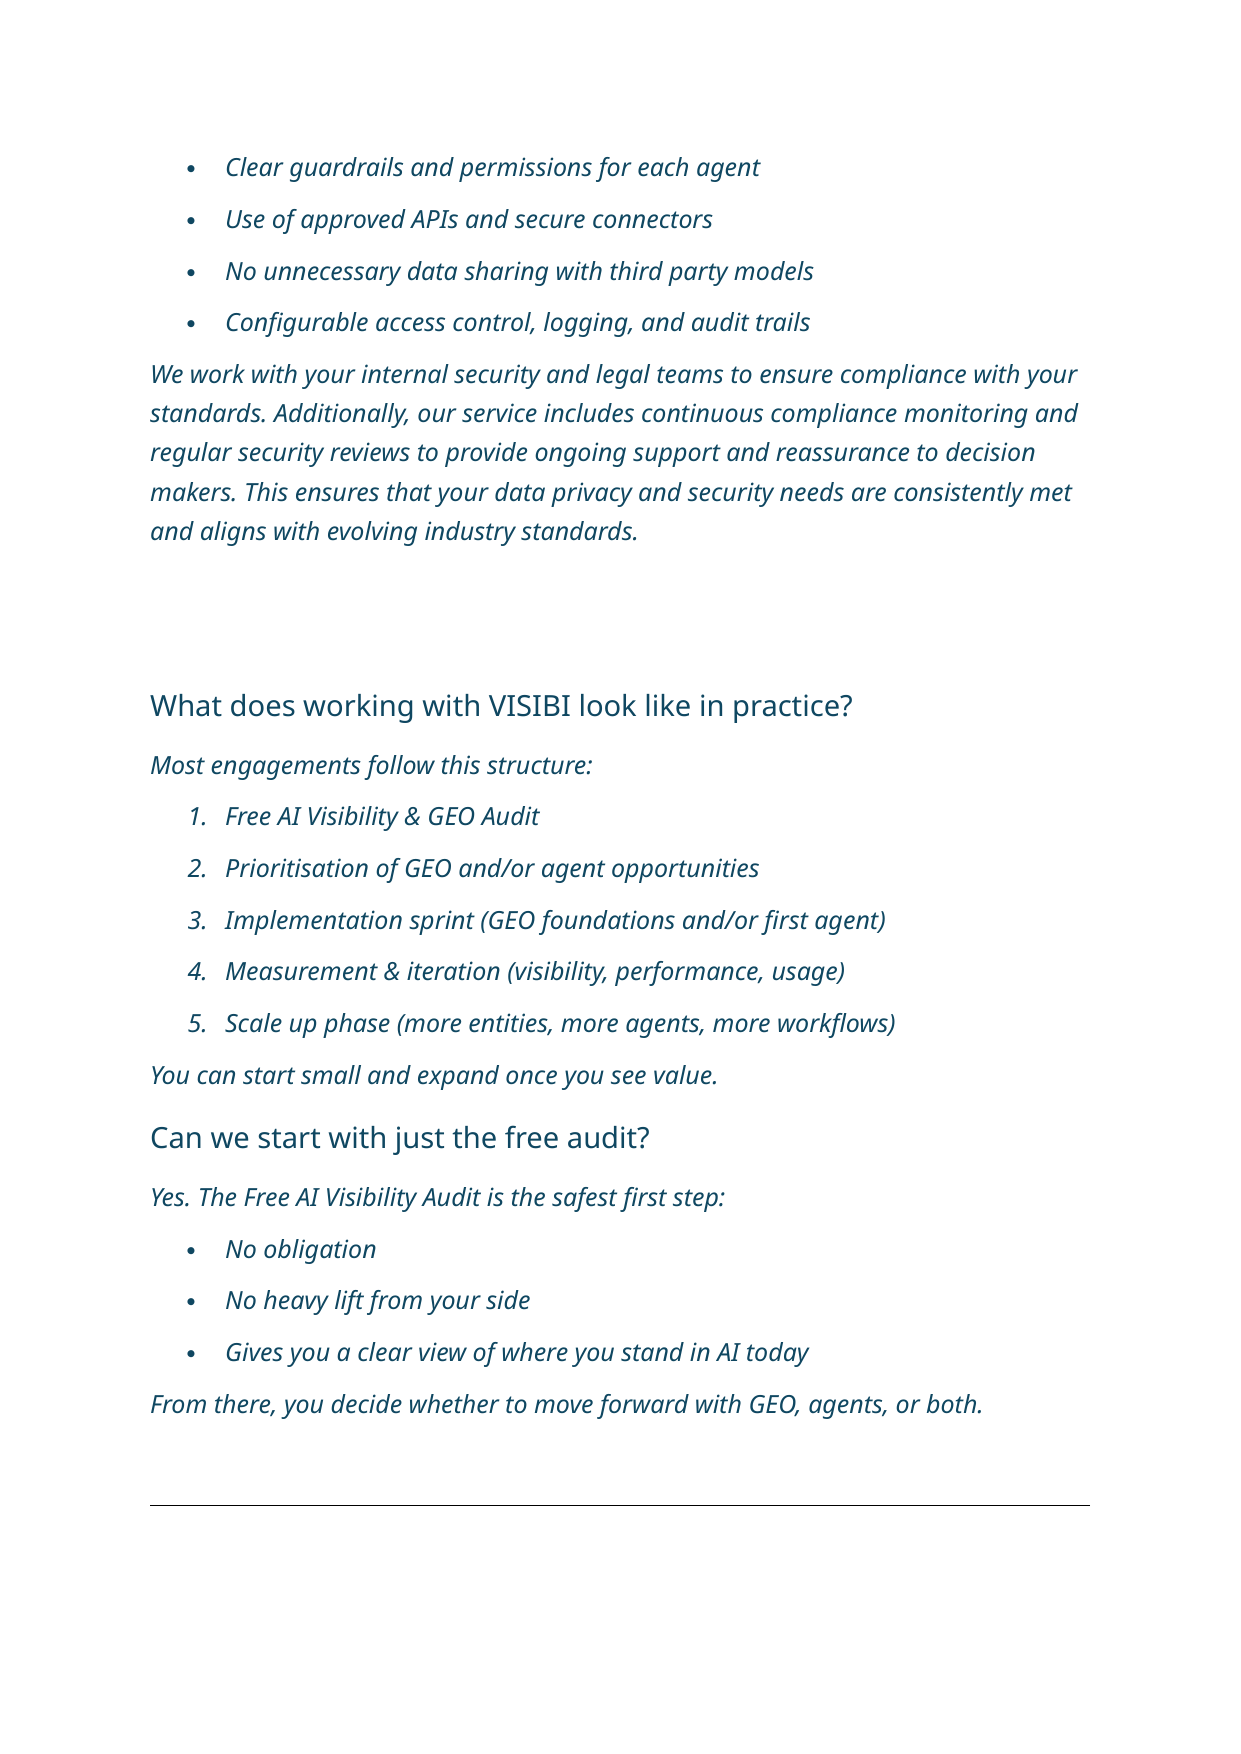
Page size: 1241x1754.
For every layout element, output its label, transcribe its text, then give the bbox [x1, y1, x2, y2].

subtitle No obligation [187, 1231, 1090, 1265]
subtitle Measurement & iteration (visibility, performance, usage) [187, 954, 1090, 988]
subtitle Prioritisation of GEO and/or agent opportunities [187, 851, 1090, 885]
subtitle Implementation sprint (GEO foundations and/or first agent) [187, 902, 1090, 936]
subtitle Yes. The Free AI Visibility Audit is the safest first step: [150, 1179, 1090, 1214]
subtitle No heavy lift from your side [187, 1283, 1090, 1317]
subtitle Gives you a clear view of where you stand in AI today [187, 1334, 1090, 1369]
subtitle Can we start with just the free audit? [150, 1117, 1090, 1157]
subtitle No unnecessary data sharing with third party models [187, 253, 1090, 287]
subtitle We work with your internal security and legal teams to ensure compliance with your standards. Additionally, our service includes continuous compliance monitoring and regular security reviews to provide ongoing support and reassurance to decision makers. This ensures that your data privacy and security needs are consistently met and aligns with evolving industry standards. [150, 357, 1090, 547]
subtitle Scale up phase (more entities, more agents, more workflows) [187, 1006, 1090, 1040]
subtitle Use of approved APIs and secure connectors [187, 202, 1090, 236]
subtitle Clear guardrails and permissions for each agent [187, 150, 1090, 184]
subtitle What does working with VISIBI look like in practice? [150, 685, 1090, 725]
subtitle Configurable access control, logging, and audit trails [187, 305, 1090, 339]
subtitle You can start small and expand once you see value. [150, 1057, 1090, 1091]
subtitle Most engagements follow this structure: [150, 747, 1090, 781]
subtitle From there, you decide whether to move forward with GEO, agents, or both. [150, 1386, 1090, 1420]
subtitle Free AI Visibility & GEO Audit [187, 799, 1090, 833]
